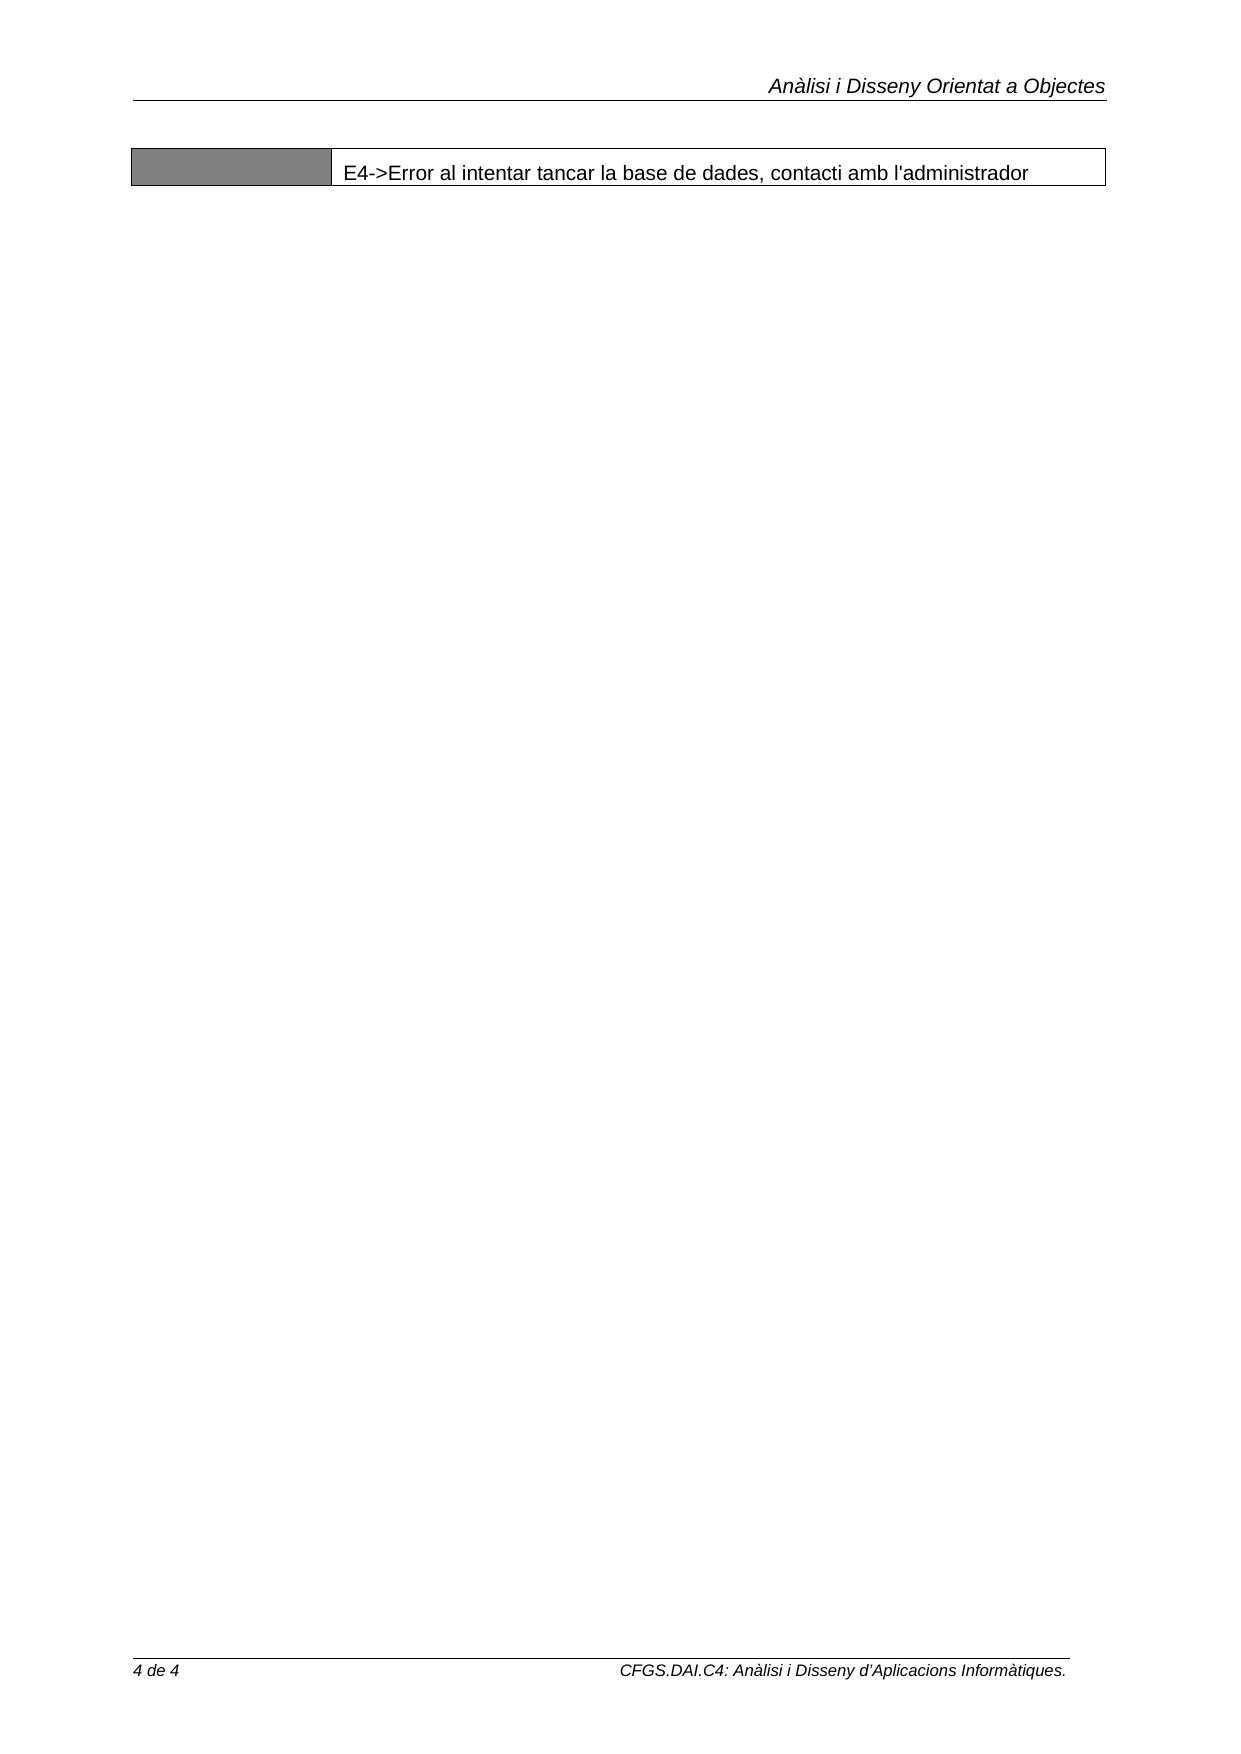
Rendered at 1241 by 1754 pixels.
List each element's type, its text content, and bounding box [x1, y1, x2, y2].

table_cell [132, 149, 331, 185]
table_cell E4->Error al intentar tancar la base de dades, contacti amb l'administrador [332, 149, 1105, 185]
